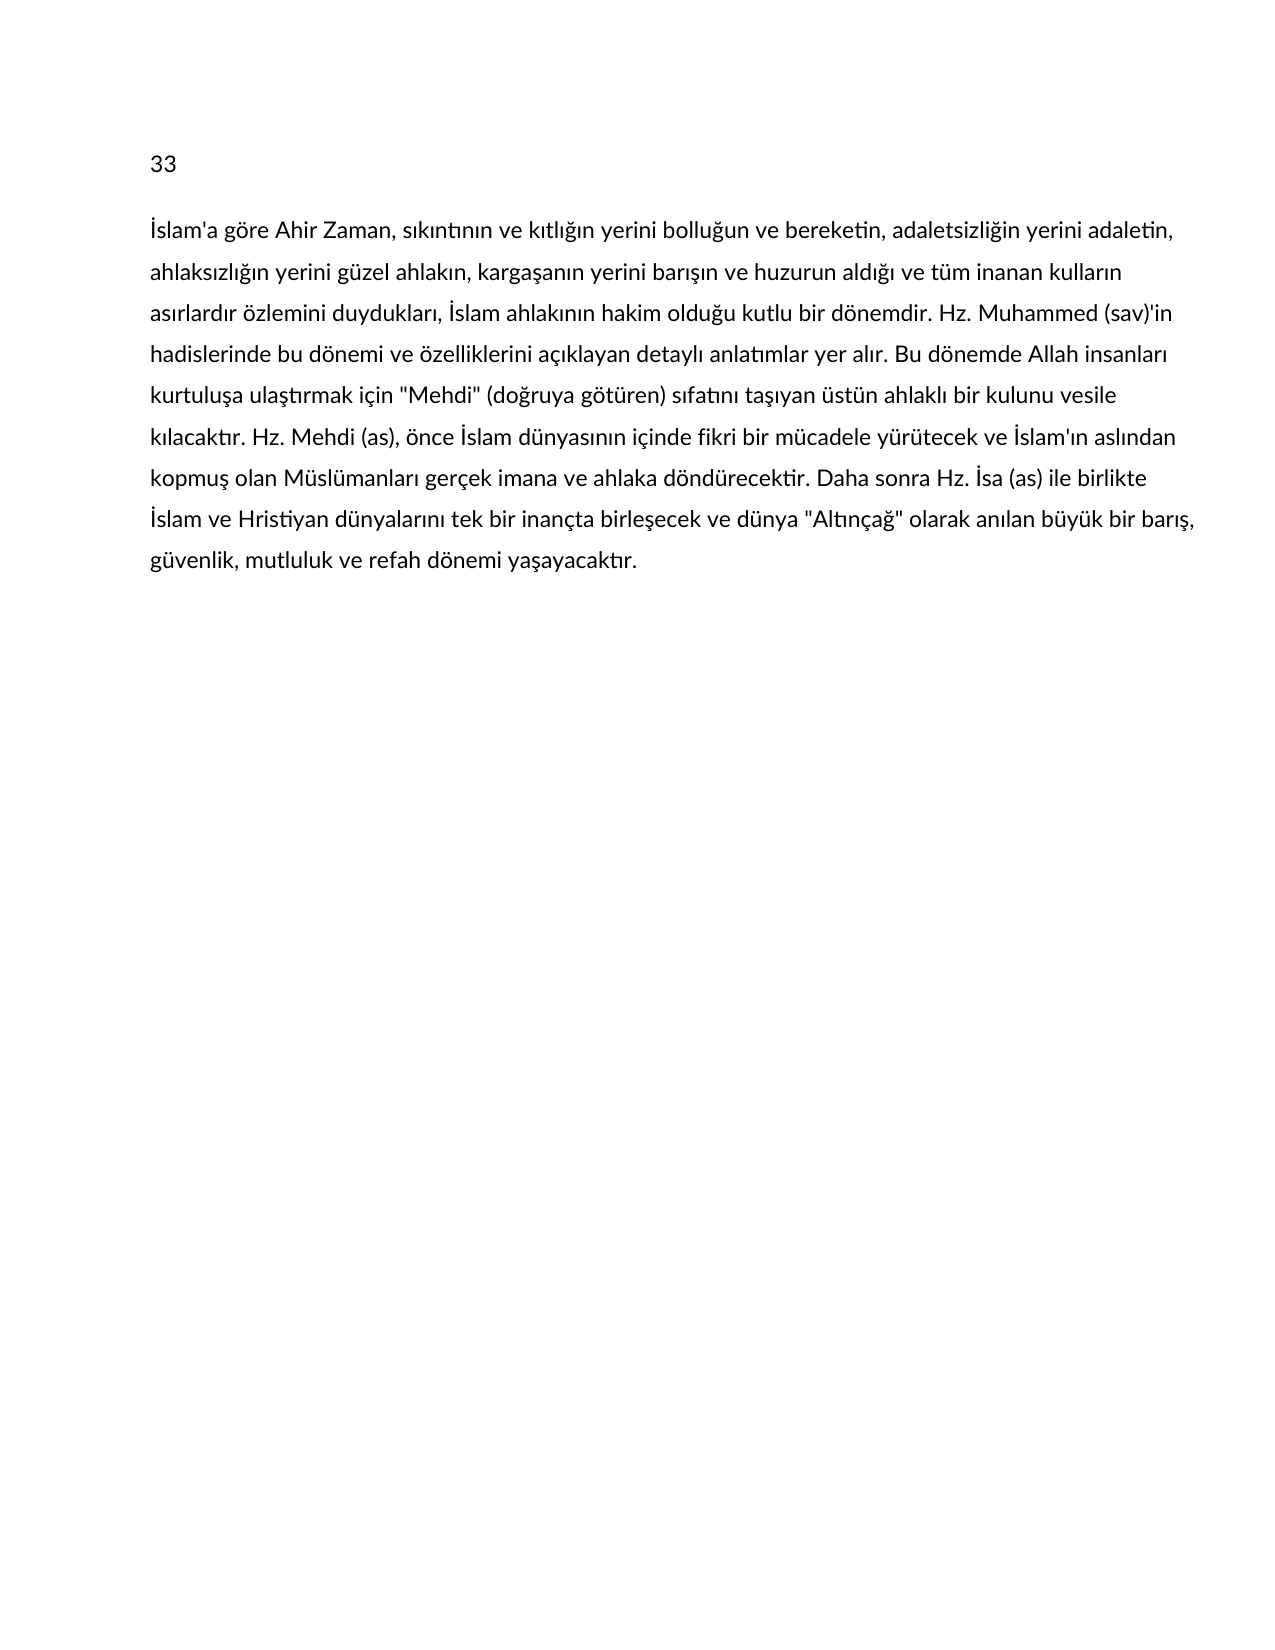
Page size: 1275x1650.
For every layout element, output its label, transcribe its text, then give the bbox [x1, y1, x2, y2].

text İslam'a göre Ahir Zaman, sıkıntının ve kıtlığın yerini bolluğun ve bereketin, adaletsizliğin yerini adaletin, ahlaksızlığın yerini güzel ahlakın, kargaşanın yerini barışın ve huzurun aldığı ve tüm inanan kulların asırlardır özlemini duydukları, İslam ahlakının hakim olduğu kutlu bir dönemdir. Hz. Muhammed (sav)'in hadislerinde bu dönemi ve özelliklerini açıklayan detaylı anlatımlar yer alır. Bu dönemde Allah insanları kurtuluşa ulaştırmak için "Mehdi" (doğruya götüren) sıfatını taşıyan üstün ahlaklı bir kulunu vesile kılacaktır. Hz. Mehdi (as), önce İslam dünyasının içinde fikri bir mücadele yürütecek ve İslam'ın aslından kopmuş olan Müslümanları gerçek imana ve ahlaka döndürecektir. Daha sonra Hz. İsa (as) ile birlikte İslam ve Hristiyan dünyalarını tek bir inançta birleşecek ve dünya "Altınçağ" olarak anılan büyük bir barış, güvenlik, mutluluk ve refah dönemi yaşayacaktır. [150, 216, 1200, 574]
text 33 [150, 150, 1200, 177]
